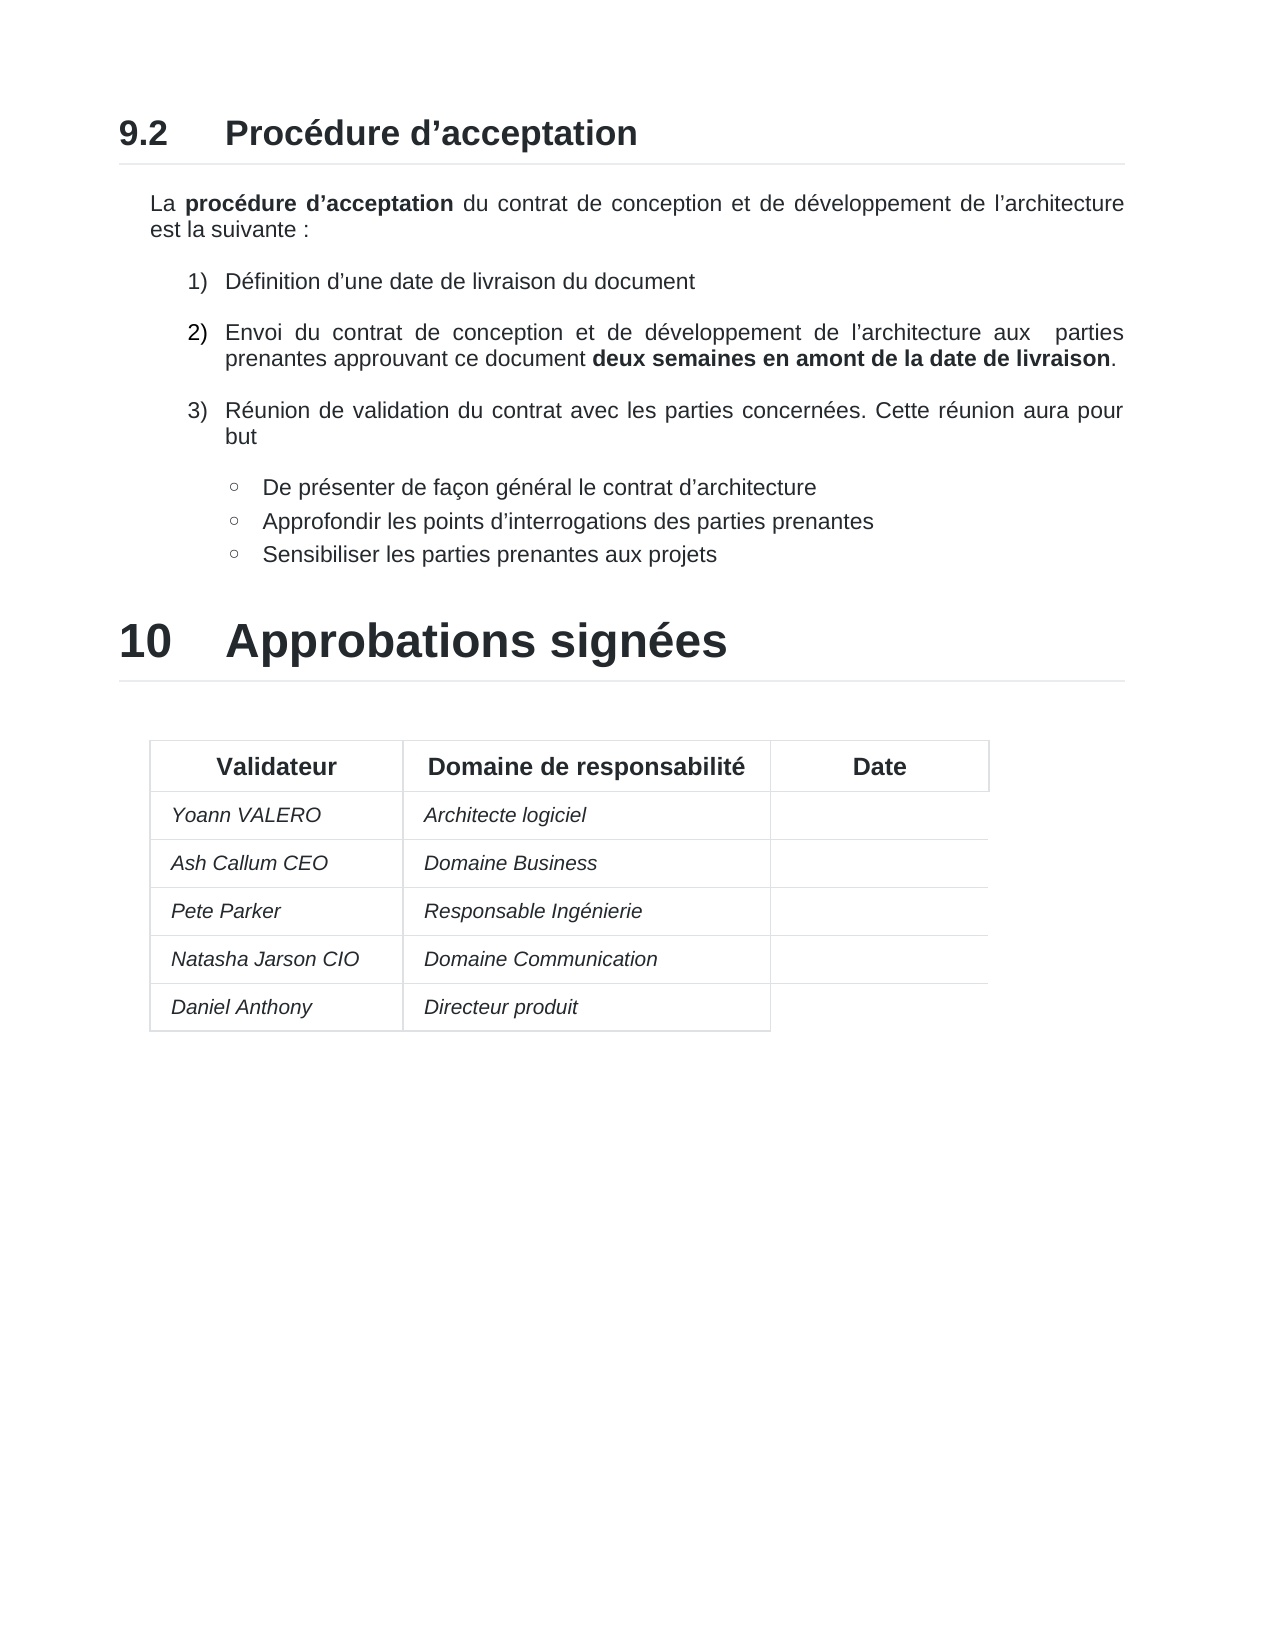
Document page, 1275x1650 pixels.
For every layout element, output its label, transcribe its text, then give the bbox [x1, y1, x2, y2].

table_cell [771, 887, 989, 934]
list Réunion de validation du contrat avec les parties concernées. Cette réunion aura pour but [187, 397, 1125, 449]
subtitle Approbations signées [119, 612, 1125, 680]
table_cell [771, 792, 989, 839]
table_header Validateur [151, 741, 402, 791]
table_cell [771, 839, 989, 887]
table_cell Directeur produit [404, 984, 770, 1030]
table_cell Pete Parker [151, 888, 402, 934]
table_cell Daniel Anthony [151, 984, 402, 1030]
table_cell Domaine Business [404, 840, 770, 887]
table_header Domaine de responsabilité [404, 741, 770, 791]
table_cell Ash Callum CEO [151, 840, 402, 887]
list Approfondir les points d’interrogations des parties prenantes [225, 508, 1125, 534]
table_cell Natasha Jarson CIO [151, 936, 402, 982]
table_header Date [771, 741, 988, 791]
list Définition d’une date de livraison du document [187, 268, 1125, 294]
table_cell Domaine Communication [404, 936, 770, 982]
list Envoi du contrat de conception et de développement de l’architecture aux parties prenantes approuvant ce document deux semaines en amont de la date de livraison. [187, 319, 1125, 372]
table_cell Architecte logiciel [404, 792, 770, 839]
table_cell [771, 983, 989, 1030]
table_cell Yoann VALERO [151, 792, 402, 839]
list De présenter de façon général le contrat d’architecture [225, 474, 1125, 501]
list Sensibiliser les parties prenantes aux projets [225, 541, 1125, 568]
subtitle Procédure d’acceptation [119, 112, 1125, 163]
table_cell Responsable Ingénierie [404, 888, 770, 934]
table_cell [771, 935, 989, 982]
text La procédure d’acceptation du contrat de conception et de développement de l’architecture est la suivante : [150, 190, 1125, 243]
